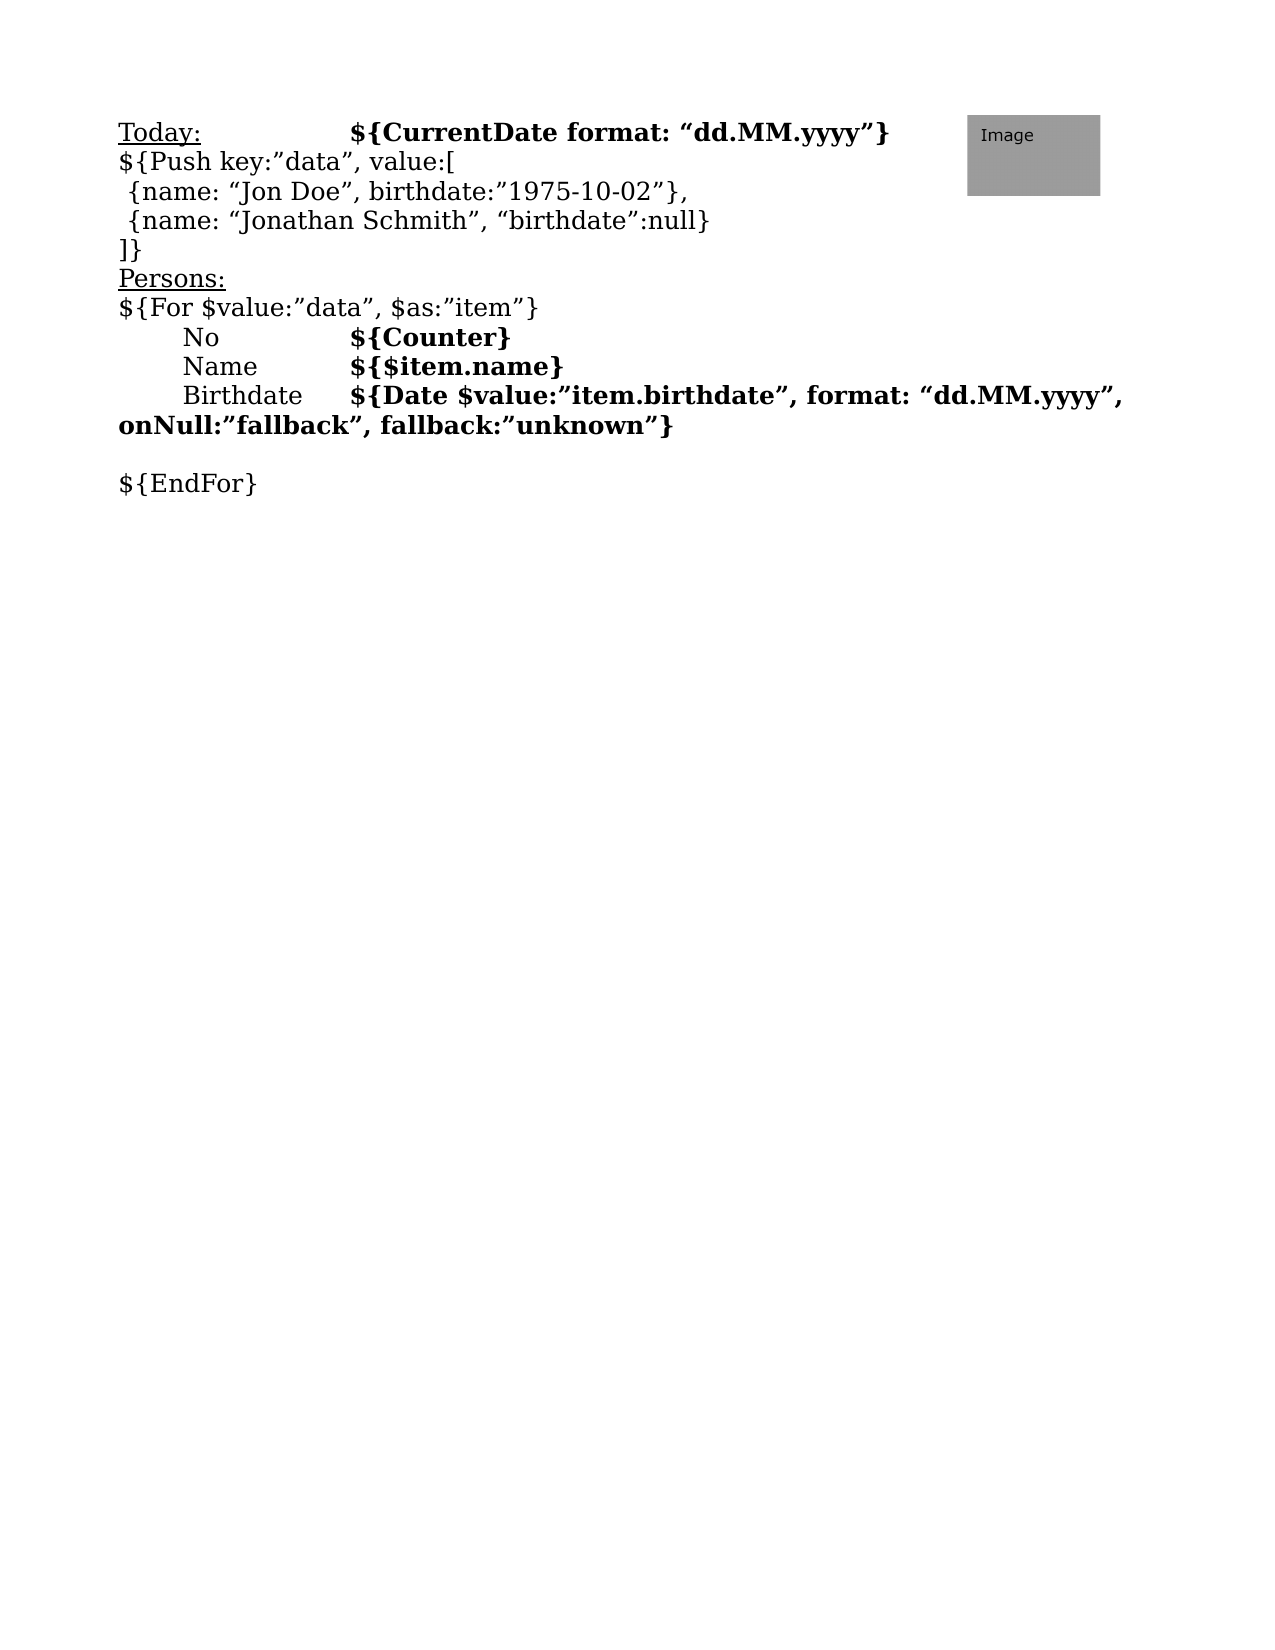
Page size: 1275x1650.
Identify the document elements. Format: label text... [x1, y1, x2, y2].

text [1101, 118, 1157, 147]
text No ${Counter} [118, 322, 1157, 352]
text Persons: [118, 264, 1157, 293]
text Name ${$item.name} [118, 352, 1157, 381]
text ${Push key:”data”, value:[ {name: “Jon Doe”, birthdate:”1975-10-02”}, {name: “Jonathan Schmith”, “birthdate”:null} ]} [118, 147, 1157, 264]
text Today: ${CurrentDate format: “dd.MM.yyyy”} [118, 118, 967, 147]
picture [967, 115, 1101, 196]
text ${For $value:”data”, $as:”item”} [118, 293, 1157, 322]
text Birthdate ${Date $value:”item.birthdate”, format: “dd.MM.yyyy”, onNull:”fallback”, fallback:”unknown”} [118, 381, 1157, 440]
text ${EndFor} [118, 469, 1157, 498]
